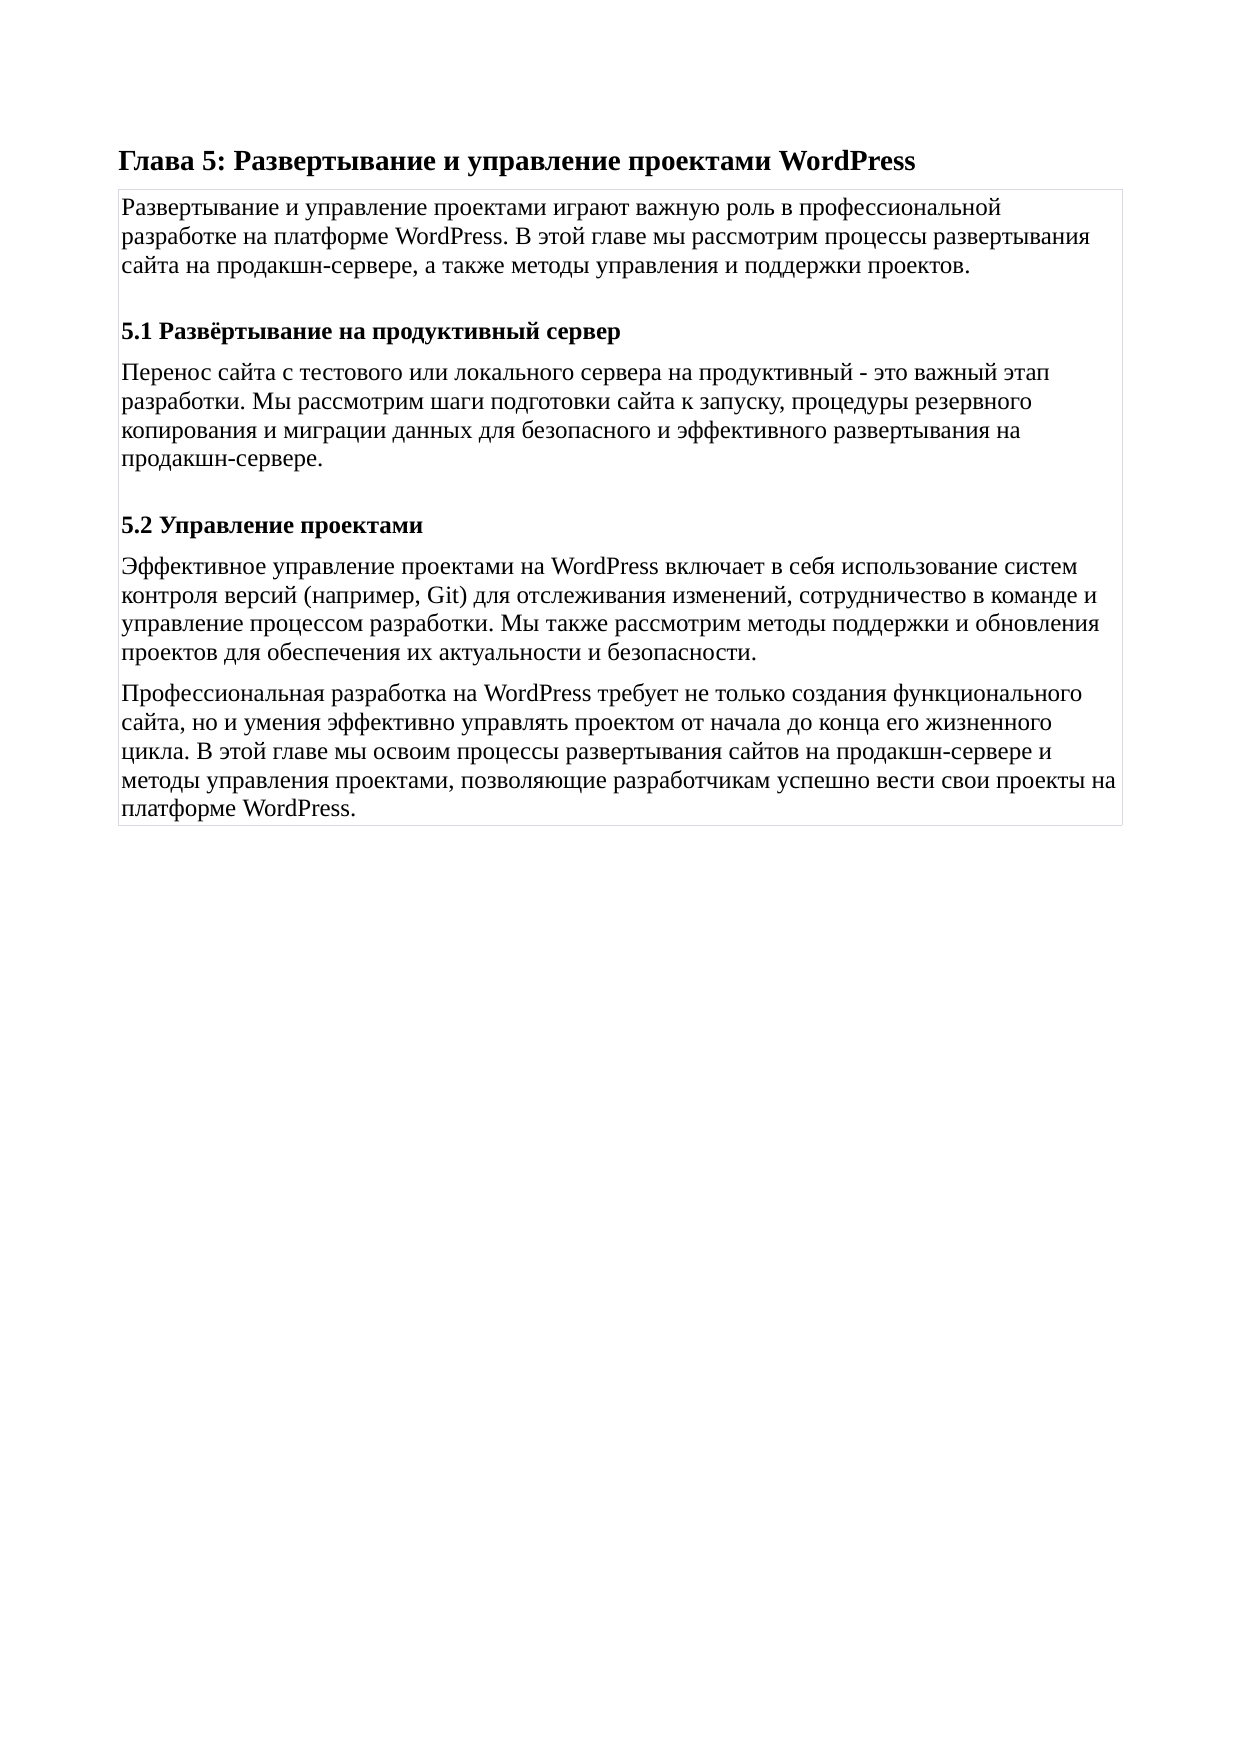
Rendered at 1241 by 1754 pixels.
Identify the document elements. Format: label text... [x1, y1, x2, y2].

text Эффективное управление проектами на WordPress включает в себя использование систем контроля версий (например, Git) для отслеживания изменений, сотрудничество в команде и управление процессом разработки. Мы также рассмотрим методы поддержки и обновления проектов для обеспечения их актуальности и безопасности. [119, 548, 1122, 666]
subtitle 5.2 Управление проектами [119, 507, 1122, 538]
subtitle 5.1 Развёртывание на продуктивный сервер [119, 313, 1122, 345]
text Профессиональная разработка на WordPress требует не только создания функционального сайта, но и умения эффективно управлять проектом от начала до конца его жизненного цикла. В этой главе мы освоим процессы развертывания сайтов на продакшн-сервере и методы управления проектами, позволяющие разработчикам успешно вести свои проекты на платформе WordPress. [119, 675, 1122, 825]
text Перенос сайта с тестового или локального сервера на продуктивный - это важный этап разработки. Мы рассмотрим шаги подготовки сайта к запуску, процедуры резервного копирования и миграции данных для безопасного и эффективного развертывания на продакшн-сервере. [119, 354, 1122, 472]
subtitle Глава 5: Развертывание и управление проектами WordPress [118, 143, 1122, 177]
text Развертывание и управление проектами играют важную роль в профессиональной разработке на платформе WordPress. В этой главе мы рассмотрим процессы развертывания сайта на продакшн-сервере, а также методы управления и поддержки проектов. [119, 190, 1122, 278]
